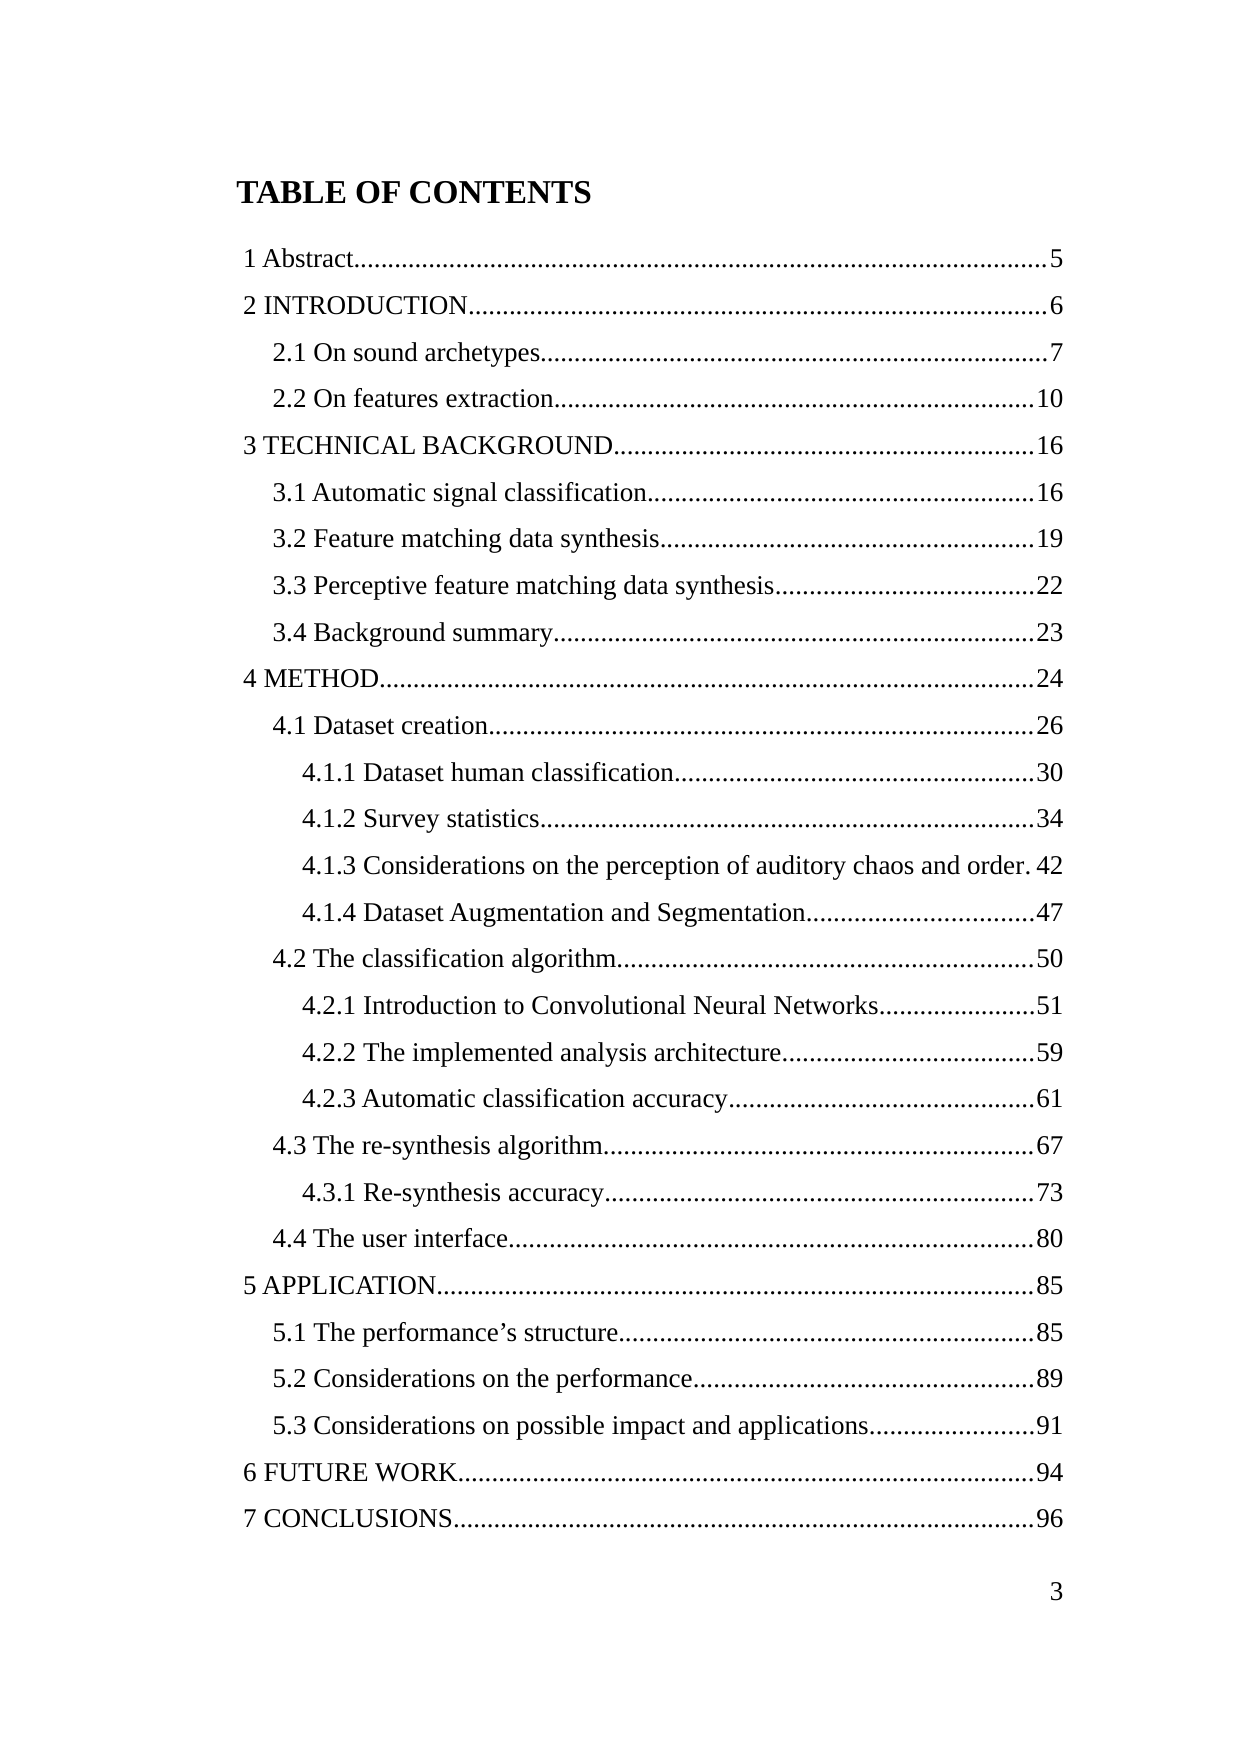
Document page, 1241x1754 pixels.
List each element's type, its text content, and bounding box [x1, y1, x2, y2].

text 3.3 Perceptive feature matching data synthesis 22 [266, 569, 1063, 600]
text 4.3.1 Re-synthesis accuracy 73 [295, 1176, 1063, 1207]
text 5.2 Considerations on the performance 89 [266, 1363, 1063, 1394]
text 7 CONCLUSIONS 96 [236, 1503, 1063, 1534]
text 4.2.3 Automatic classification accuracy 61 [295, 1083, 1063, 1114]
text 2.1 On sound archetypes 7 [266, 336, 1063, 367]
text 2 INTRODUCTION 6 [236, 289, 1063, 320]
text 6 FUTURE WORK 94 [236, 1456, 1063, 1487]
text 3 TECHNICAL BACKGROUND 16 [236, 429, 1063, 460]
text 5 APPLICATION 85 [236, 1269, 1063, 1300]
text 3.1 Automatic signal classification 16 [266, 476, 1063, 507]
text 4.1.1 Dataset human classification 30 [295, 756, 1063, 787]
text 4.1.3 Considerations on the perception of auditory chaos and order 42 [295, 849, 1063, 880]
text 4.3 The re-synthesis algorithm 67 [266, 1129, 1063, 1160]
text 4.2 The classification algorithm 50 [266, 943, 1063, 974]
text 4 METHOD 24 [236, 663, 1063, 694]
text 4.1.4 Dataset Augmentation and Segmentation 47 [295, 896, 1063, 927]
text 4.2.1 Introduction to Convolutional Neural Networks 51 [295, 989, 1063, 1020]
text 4.1.2 Survey statistics 34 [295, 803, 1063, 834]
text 4.1 Dataset creation 26 [266, 709, 1063, 740]
text 3.4 Background summary 23 [266, 616, 1063, 647]
text 1 Abstract 5 [236, 243, 1063, 274]
text 4.2.2 The implemented analysis architecture 59 [295, 1036, 1063, 1067]
text 4.4 The user interface 80 [266, 1223, 1063, 1254]
text 3.2 Feature matching data synthesis 19 [266, 523, 1063, 554]
subtitle TABLE OF CONTENTS [236, 173, 1063, 211]
text 5.3 Considerations on possible impact and applications 91 [266, 1409, 1063, 1440]
text 5.1 The performance’s structure 85 [266, 1316, 1063, 1347]
text 2.2 On features extraction 10 [266, 383, 1063, 414]
